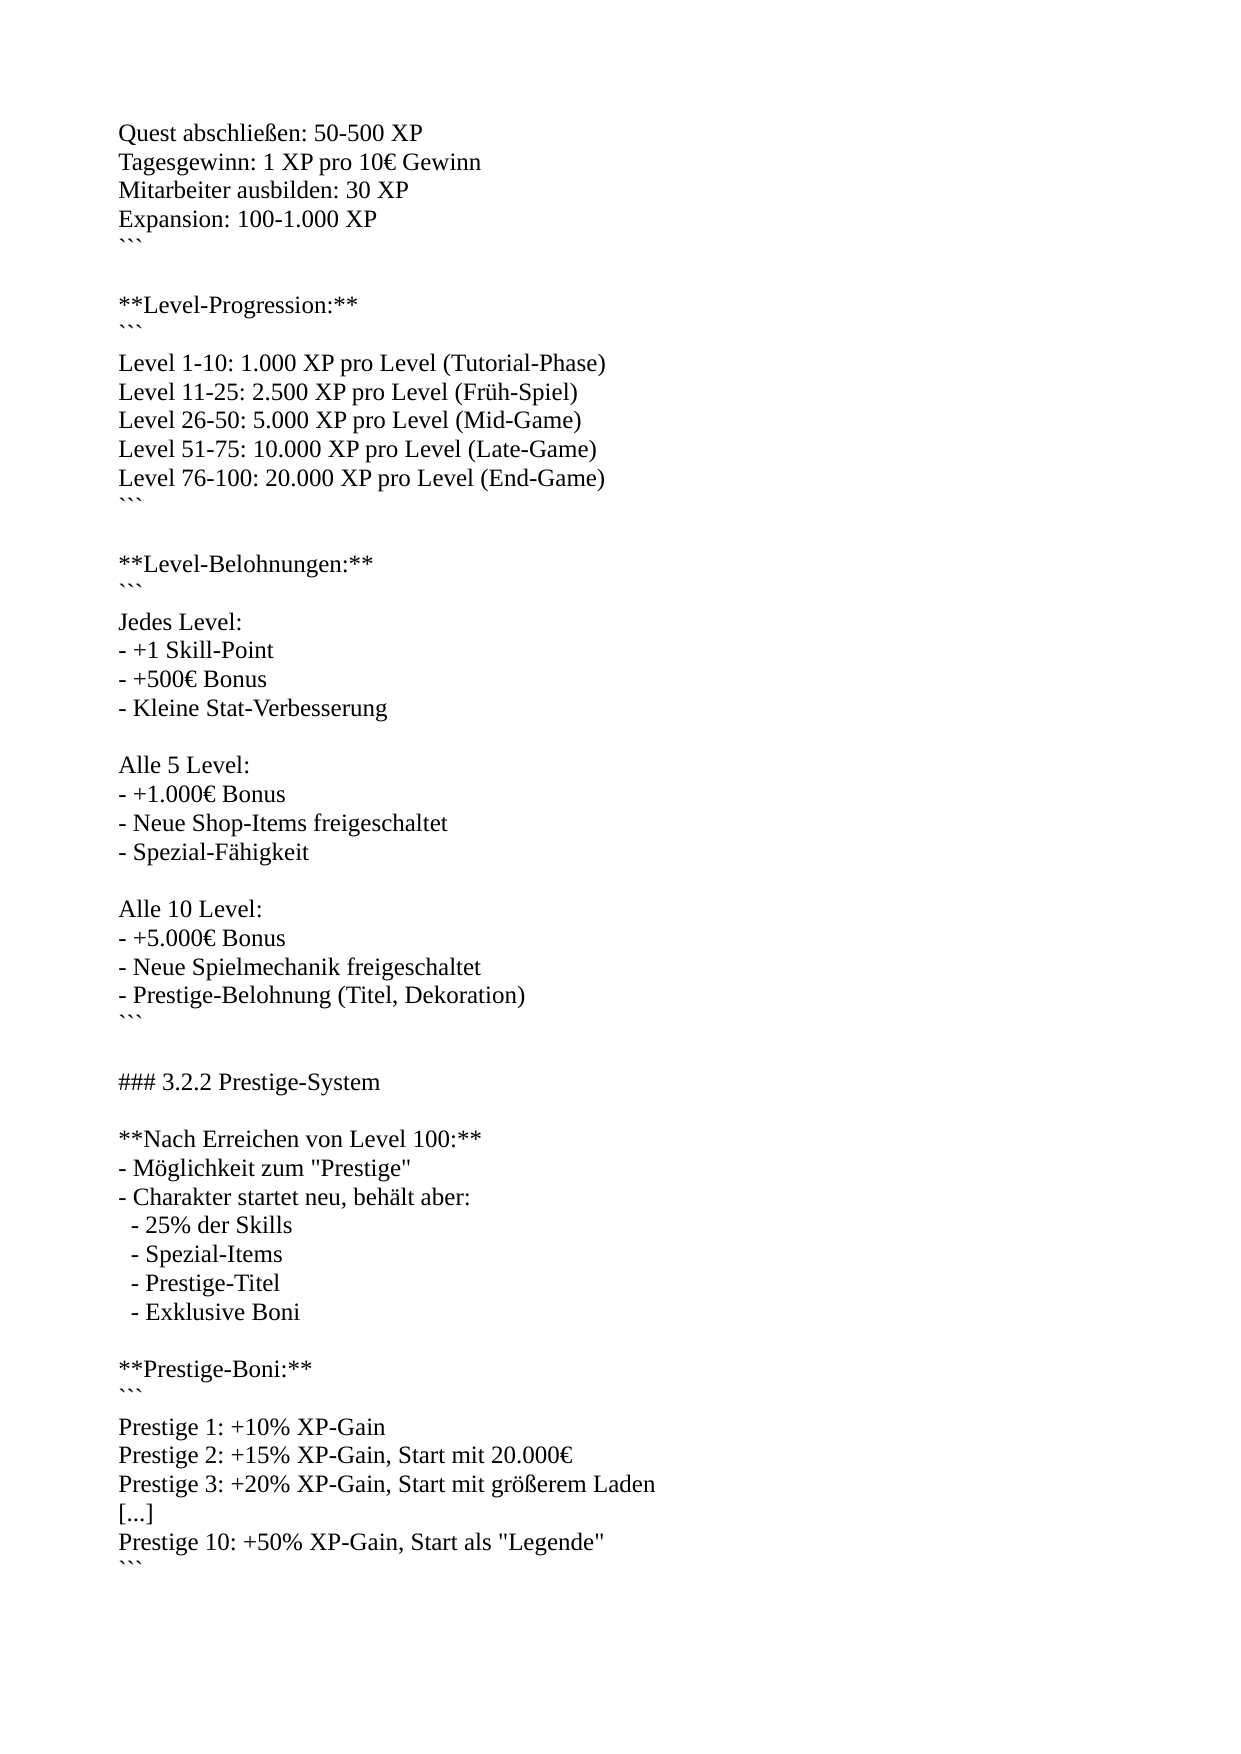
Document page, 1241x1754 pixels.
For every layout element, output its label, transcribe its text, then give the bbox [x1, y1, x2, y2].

text Quest abschließen: 50-500 XP Tagesgewinn: 1 XP pro 10€ Gewinn Mitarbeiter ausbilden: 30 XP Expansion: 100-1.000 XP ``` **Level-Progression:** ``` Level 1-10: 1.000 XP pro Level (Tutorial-Phase) Level 11-25: 2.500 XP pro Level (Früh-Spiel) Level 26-50: 5.000 XP pro Level (Mid-Game) Level 51-75: 10.000 XP pro Level (Late-Game) Level 76-100: 20.000 XP pro Level (End-Game) ``` **Level-Belohnungen:** ``` Jedes Level: - +1 Skill-Point - +500€ Bonus - Kleine Stat-Verbesserung Alle 5 Level: - +1.000€ Bonus - Neue Shop-Items freigeschaltet - Spezial-Fähigkeit Alle 10 Level: - +5.000€ Bonus - Neue Spielmechanik freigeschaltet - Prestige-Belohnung (Titel, Dekoration) ``` ### 3.2.2 Prestige-System **Nach Erreichen von Level 100:** - Möglichkeit zum "Prestige" - Charakter startet neu, behält aber: - 25% der Skills - Spezial-Items - Prestige-Titel - Exklusive Boni **Prestige-Boni:** ``` Prestige 1: +10% XP-Gain Prestige 2: +15% XP-Gain, Start mit 20.000€ Prestige 3: +20% XP-Gain, Start mit größerem Laden [...] Prestige 10: +50% XP-Gain, Start als "Legende" ``` [118, 118, 1122, 1613]
